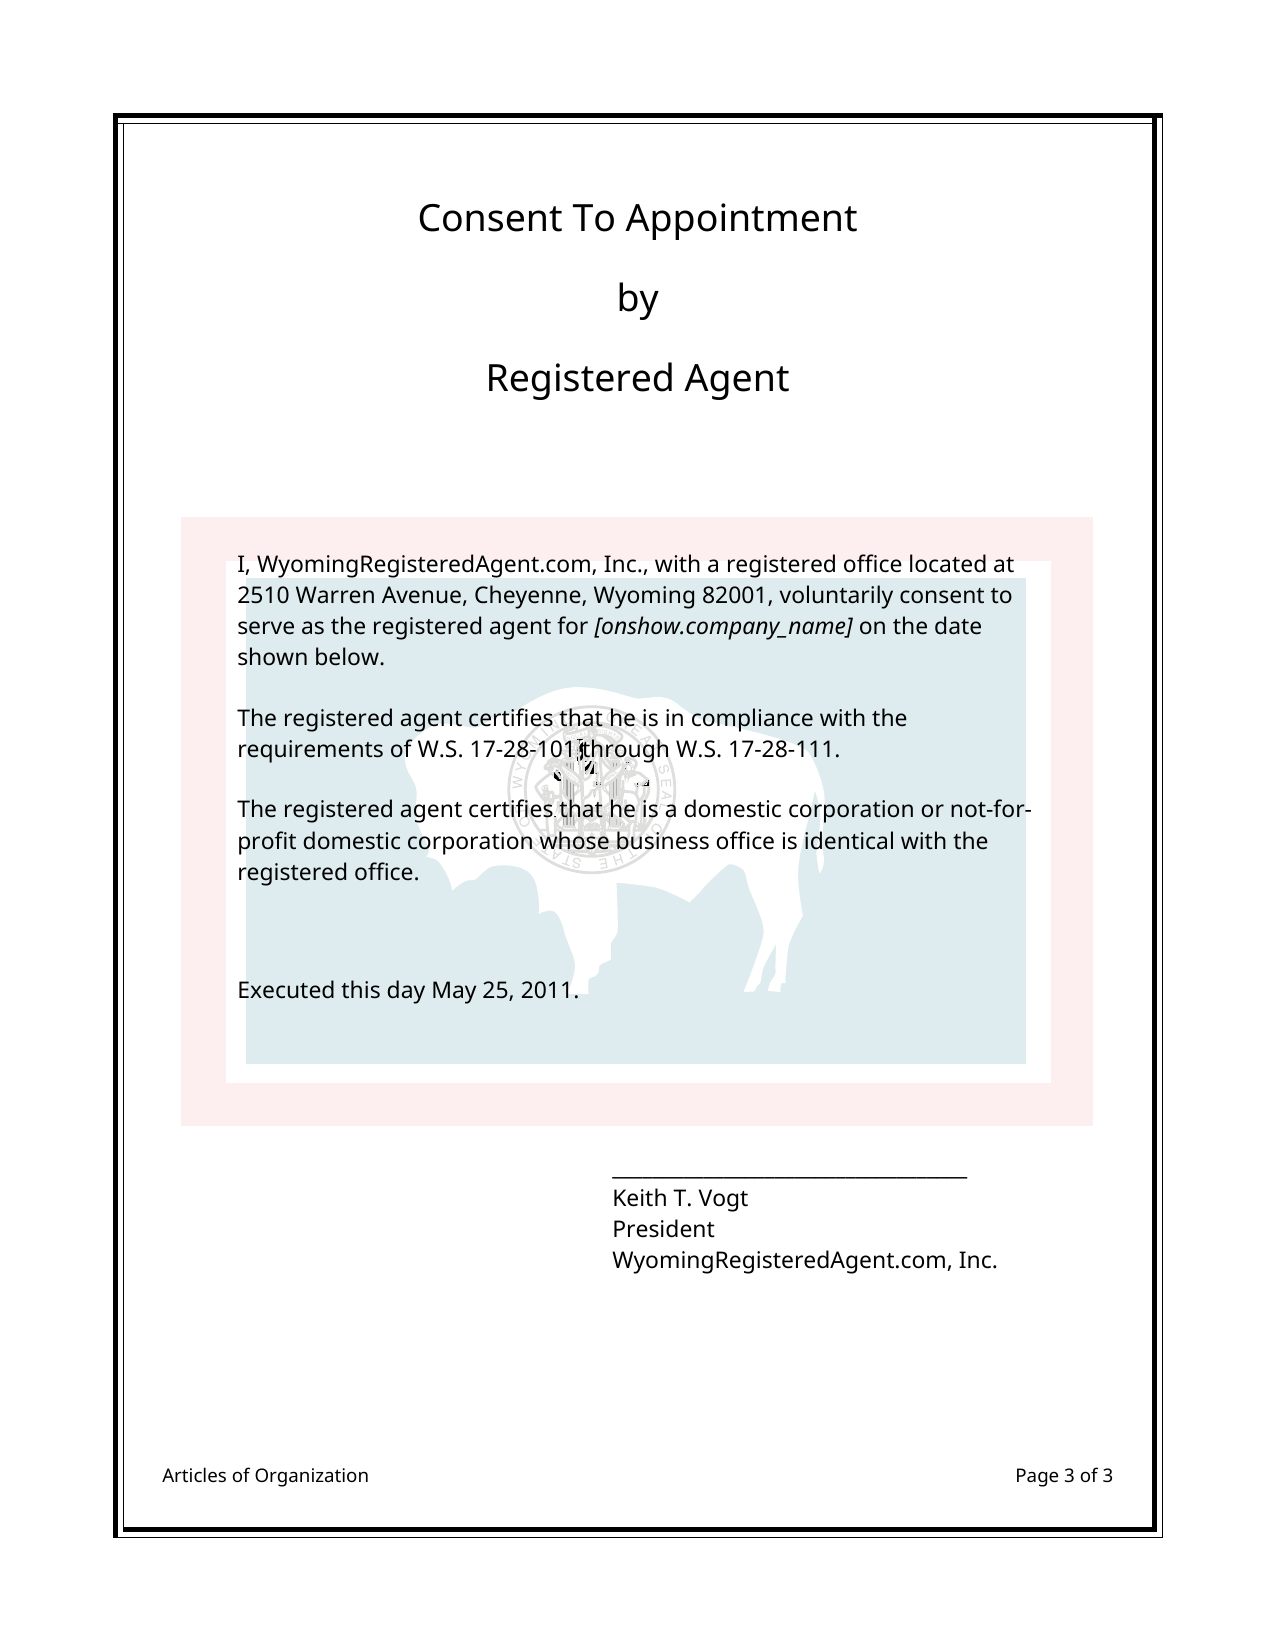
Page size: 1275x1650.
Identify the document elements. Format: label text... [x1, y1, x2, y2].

text Executed this day May 25, 2011. [237, 974, 1038, 1006]
text by [162, 271, 1113, 322]
text Registered Agent [162, 352, 1113, 403]
text The registered agent certifies that he is in compliance with the requirements of W.S. 17-28-101 through W.S. 17-28-111. [237, 702, 1038, 764]
text I, WyomingRegisteredAgent.com, Inc., with a registered office located at 2510 Warren Avenue, Cheyenne, Wyoming 82001, voluntarily consent to serve as the registered agent for [onshow.company_name] on the date shown below. [237, 548, 1038, 673]
text Consent To Appointment [162, 191, 1113, 242]
text ___________________________________ Keith T. Vogt President WyomingRegisteredAgent.com, Inc. [612, 1151, 1038, 1276]
text The registered agent certifies that he is a domestic corporation or not-for-profit domestic corporation whose business office is identical with the registered office. [237, 793, 1038, 887]
